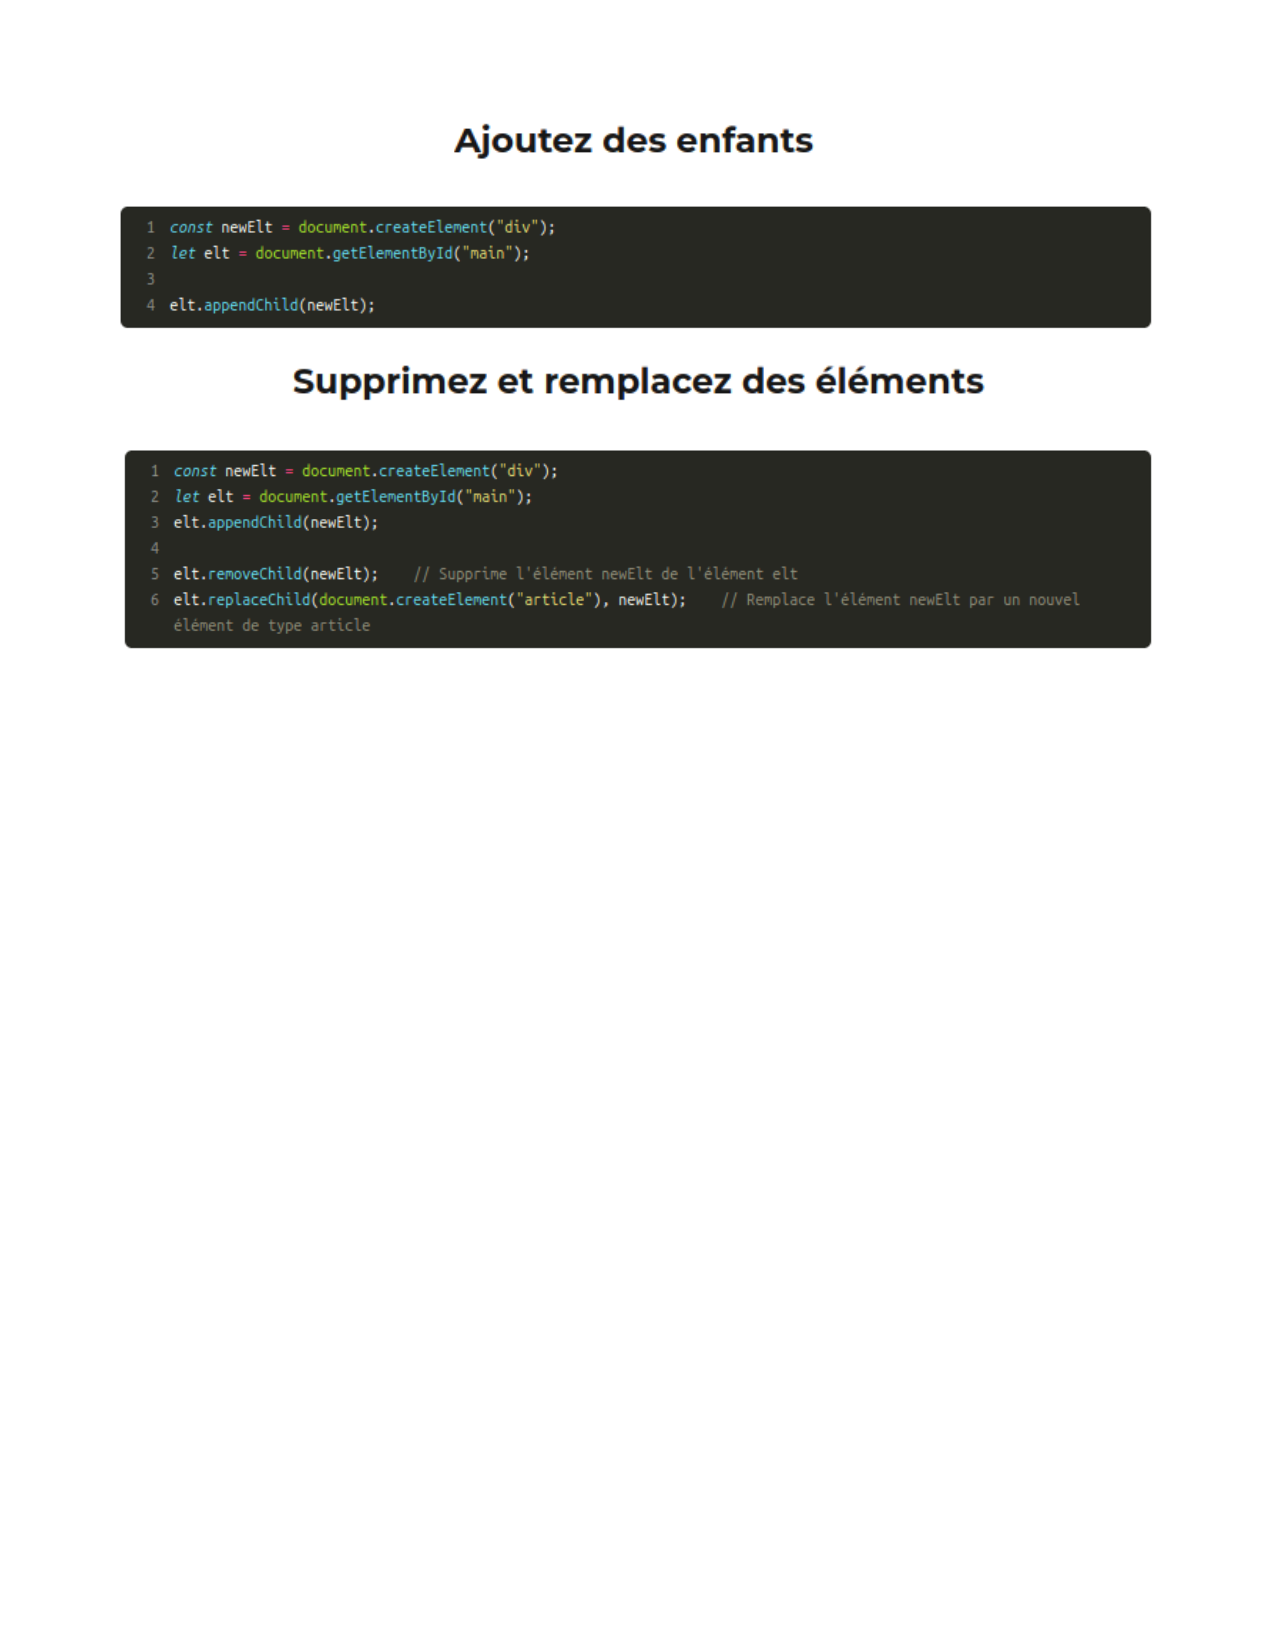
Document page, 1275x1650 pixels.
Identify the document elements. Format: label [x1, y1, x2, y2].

picture [282, 358, 993, 405]
picture [118, 445, 1157, 654]
picture [118, 204, 1157, 331]
picture [453, 118, 822, 162]
